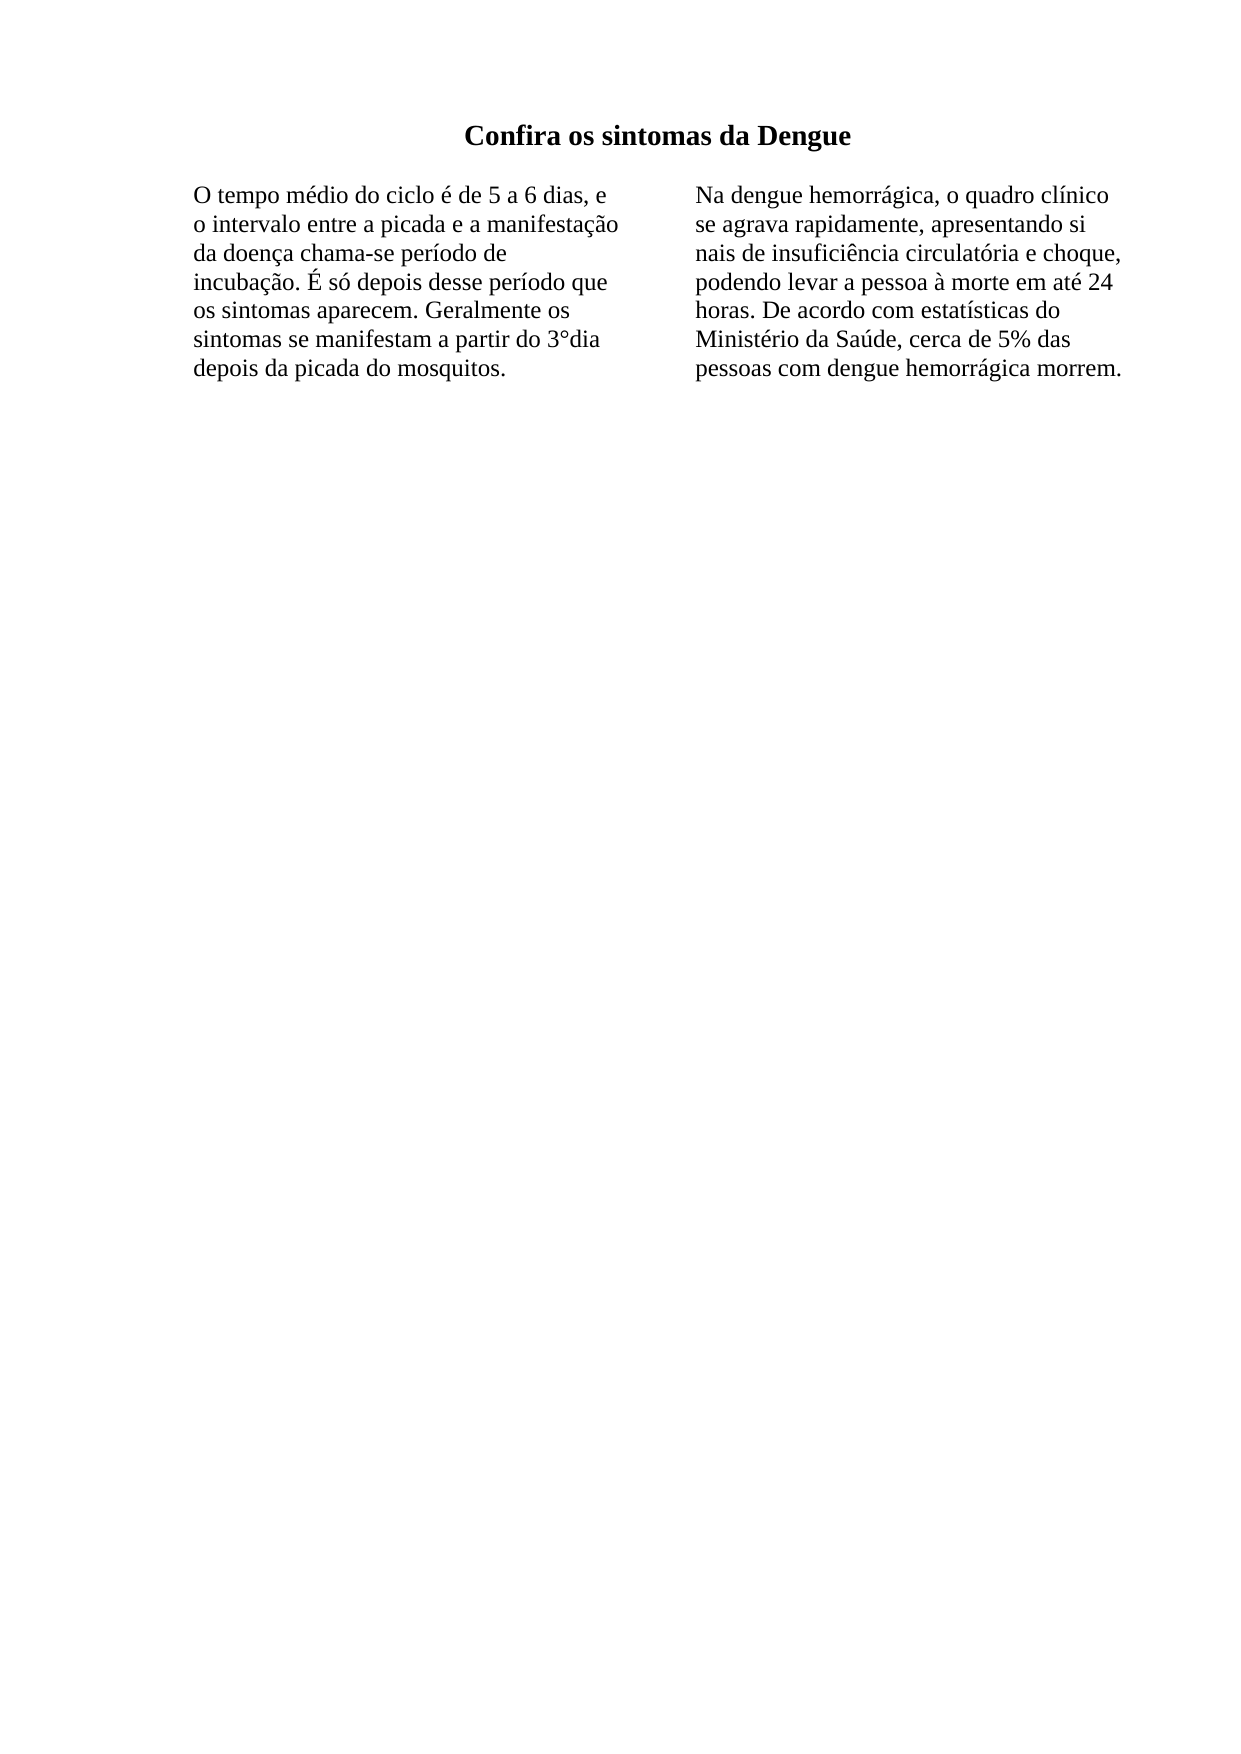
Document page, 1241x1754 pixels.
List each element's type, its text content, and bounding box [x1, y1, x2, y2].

list O tempo médio do ciclo é de 5 a 6 dias, e o intervalo entre a picada e a manifestação da doença chama-se período de incubação. É só depois desse período que os sintomas aparecem. Geralmente os sintomas se manifestam a partir do 3°dia depois da picada do mosquitos. [156, 180, 620, 382]
list Confira os sintomas da Dengue [156, 118, 1122, 152]
list Na dengue hemorrágica, o quadro clínico se agrava rapidamente, apresentando sinais de insuficiência circulatória e choque, podendo levar a pessoa à morte em até 24 horas. De acordo com estatísticas do Ministério da Saúde, cerca de 5% das pessoas com dengue hemorrágica morrem. [658, 180, 1122, 382]
